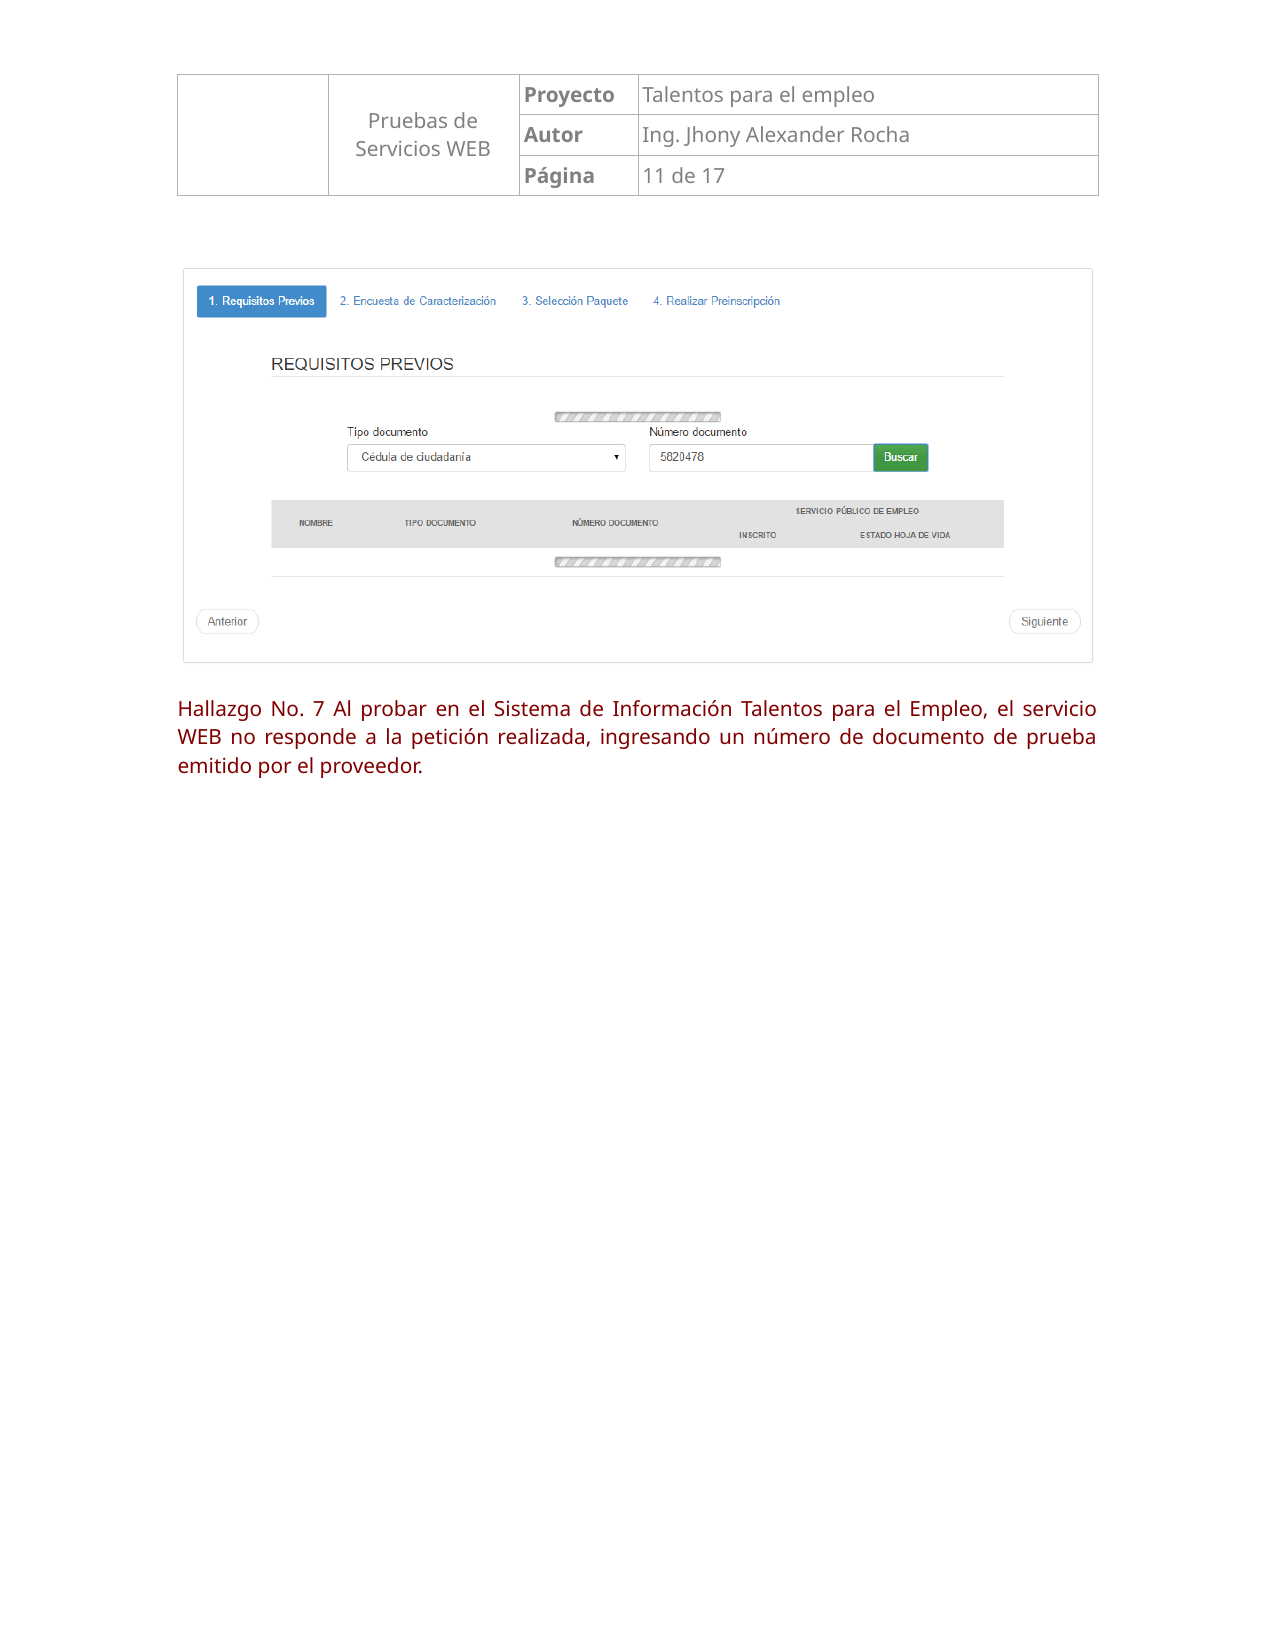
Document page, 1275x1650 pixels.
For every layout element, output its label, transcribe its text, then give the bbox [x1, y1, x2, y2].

text Hallazgo No. 7 Al probar en el Sistema de Información Talentos para el Empleo, el servicio WEB no responde a la petición realizada, ingresando un número de documento de prueba emitido por el proveedor. [177, 694, 1098, 779]
picture [177, 262, 1098, 666]
